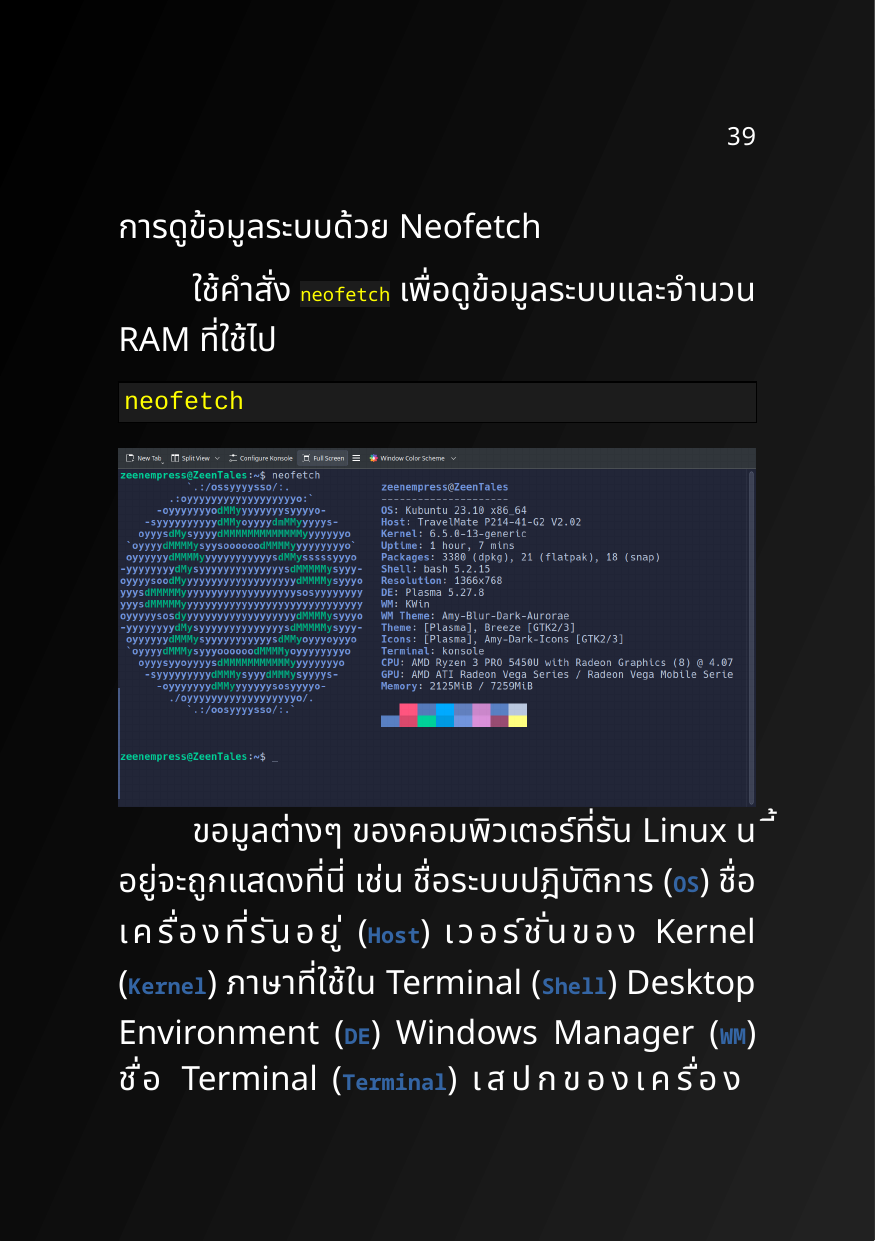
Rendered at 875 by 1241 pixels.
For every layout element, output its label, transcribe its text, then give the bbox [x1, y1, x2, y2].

table_header neofetch [119, 383, 756, 422]
text [118, 423, 756, 448]
picture [118, 448, 756, 807]
text ใช้คำสั่ง neofetch เพื่อดูข้อมูลระบบและจำนวน RAM ที่ใช้ไป [118, 266, 756, 367]
text ขอมูลต่างๆ ของคอมพิวเตอร์ที่รัน Linux นี้อยู่จะถูกแสดงที่นี่ เช่น ชื่อระบบปฎิบัติการ (OS) ชื่อเครื่องที่รันอยู่ (Host) เวอร์ชั่นของ Kernel (Kernel) ภาษาที่ใช้ใน Terminal (Shell) Desktop Environment (DE) Windows Manager (WM) ชื่อ Terminal (Terminal) เสปกของเครื่อง [118, 807, 756, 1105]
